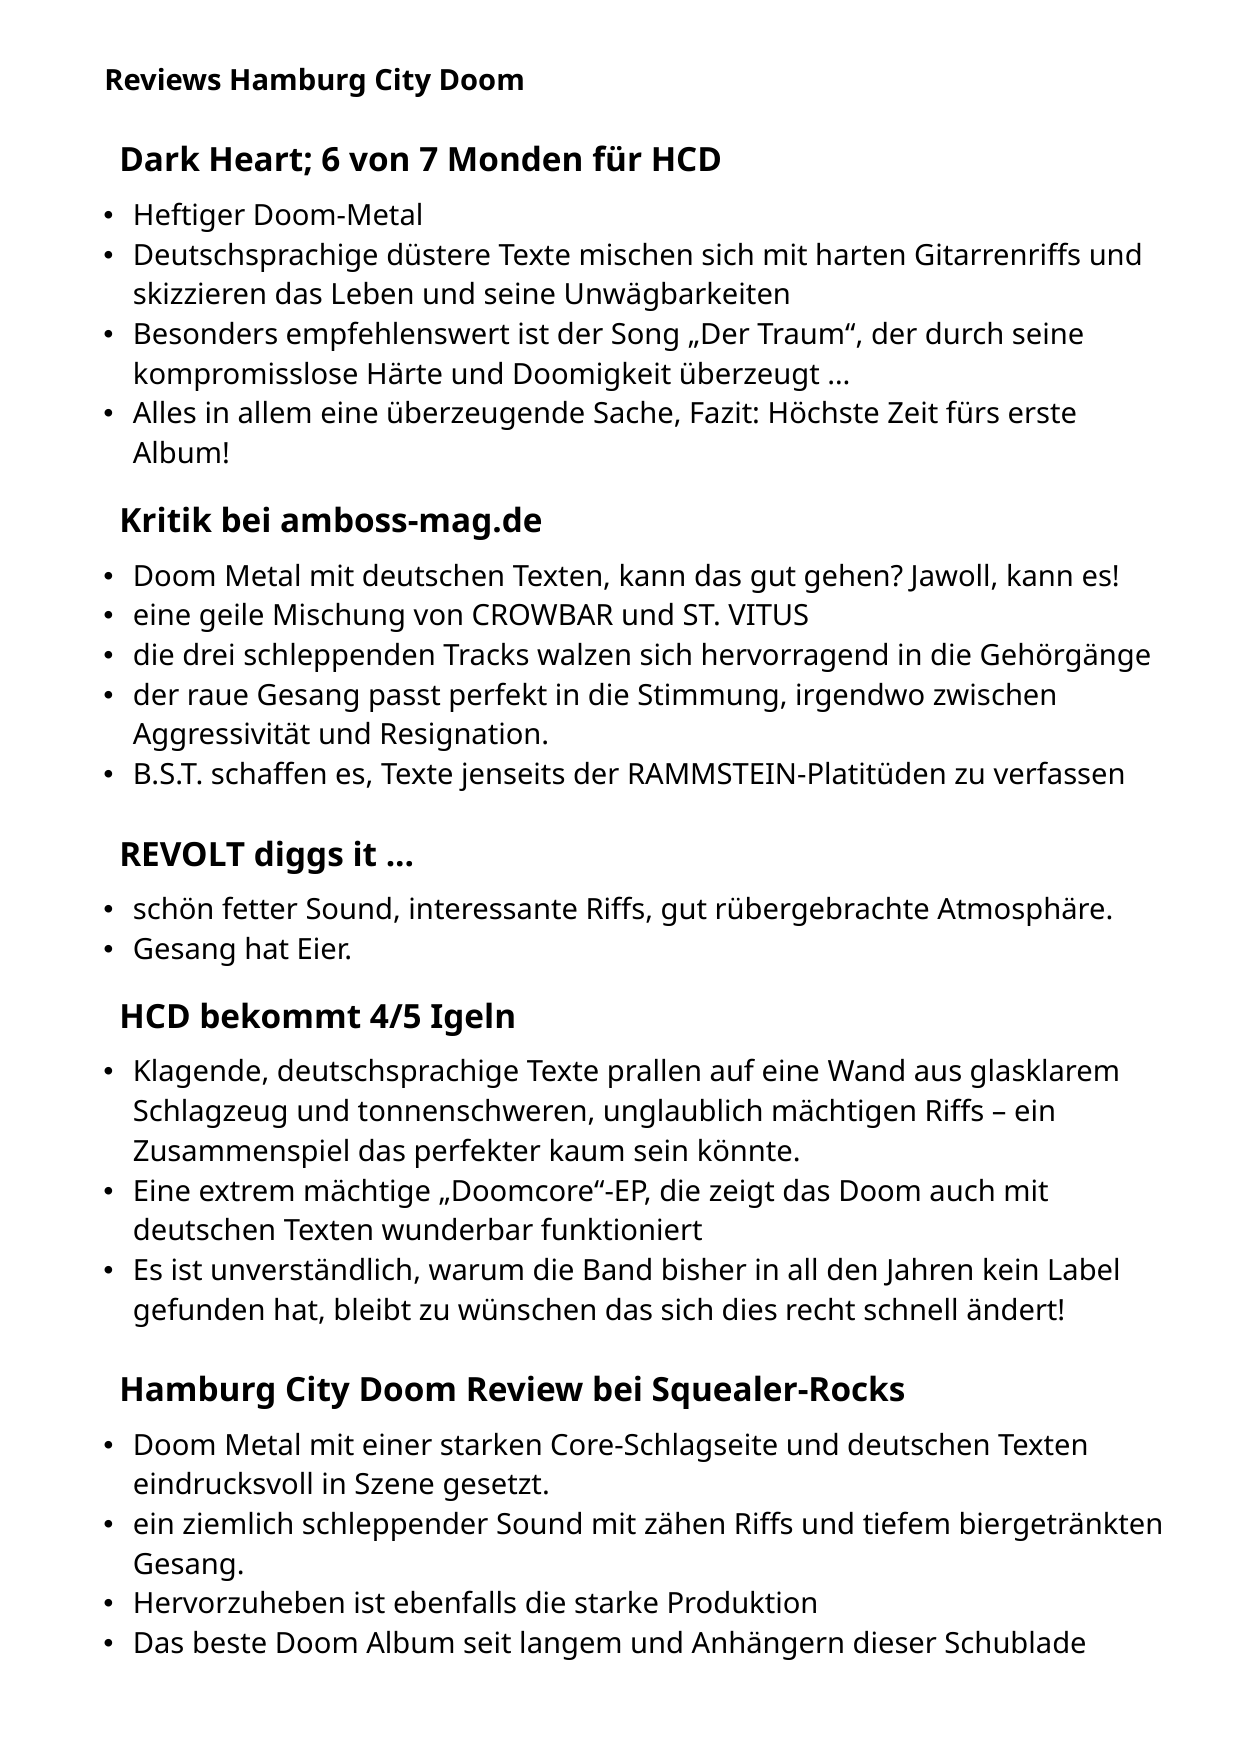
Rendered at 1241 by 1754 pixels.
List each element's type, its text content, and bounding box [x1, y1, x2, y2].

subtitle Reviews Hamburg City Doom [59, 59, 1181, 99]
list ein ziemlich schleppender Sound mit zähen Riffs und tiefem biergetränkten Gesang. [103, 1503, 1181, 1583]
subtitle Hamburg City Doom Review bei Squealer-Rocks [59, 1366, 1181, 1411]
list Eine extrem mächtige „Doomcore“-EP, die zeigt das Doom auch mit deutschen Texten wunderbar funktioniert [103, 1170, 1181, 1249]
subtitle REVOLT diggs it ... [59, 831, 1181, 876]
list Heftiger Doom-Metal [103, 194, 1181, 234]
subtitle HCD bekommt 4/5 Igeln [59, 993, 1181, 1038]
list Deutschsprachige düstere Texte mischen sich mit harten Gitarrenriffs und skizzieren das Leben und seine Unwägbarkeiten [103, 234, 1181, 313]
list Das beste Doom Album seit langem und Anhängern dieser Schublade [103, 1622, 1181, 1662]
list Klagende, deutschsprachige Texte prallen auf eine Wand aus glasklarem Schlagzeug und tonnenschweren, unglaublich mächtigen Riffs – ein Zusammenspiel das perfekter kaum sein könnte. [103, 1051, 1181, 1170]
list Alles in allem eine überzeugende Sache, Fazit: Höchste Zeit fürs erste Album! [103, 393, 1181, 472]
list Doom Metal mit einer starken Core-Schlagseite und deutschen Texten eindrucksvoll in Szene gesetzt. [103, 1424, 1181, 1503]
list die drei schleppenden Tracks walzen sich hervorragend in die Gehörgänge [103, 634, 1181, 674]
list Es ist unverständlich, warum die Band bisher in all den Jahren kein Label gefunden hat, bleibt zu wünschen das sich dies recht schnell ändert! [103, 1249, 1181, 1328]
subtitle Kritik bei amboss-mag.de [59, 497, 1181, 542]
list B.S.T. schaffen es, Texte jenseits der RAMMSTEIN-Platitüden zu verfassen [103, 753, 1181, 793]
list der raue Gesang passt perfekt in die Stimmung, irgendwo zwischen Aggressivität und Resignation. [103, 674, 1181, 753]
list Doom Metal mit deutschen Texten, kann das gut gehen? Jawoll, kann es! [103, 555, 1181, 594]
list Besonders empfehlenswert ist der Song „Der Traum“, der durch seine kompromisslose Härte und Doomigkeit überzeugt … [103, 313, 1181, 393]
list Gesang hat Eier. [103, 928, 1181, 968]
list eine geile Mischung von CROWBAR und ST. VITUS [103, 594, 1181, 634]
list Hervorzuheben ist ebenfalls die starke Produktion [103, 1583, 1181, 1622]
list schön fetter Sound, interessante Riffs, gut rübergebrachte Atmosphäre. [103, 888, 1181, 928]
subtitle Dark Heart; 6 von 7 Monden für HCD [59, 136, 1181, 182]
